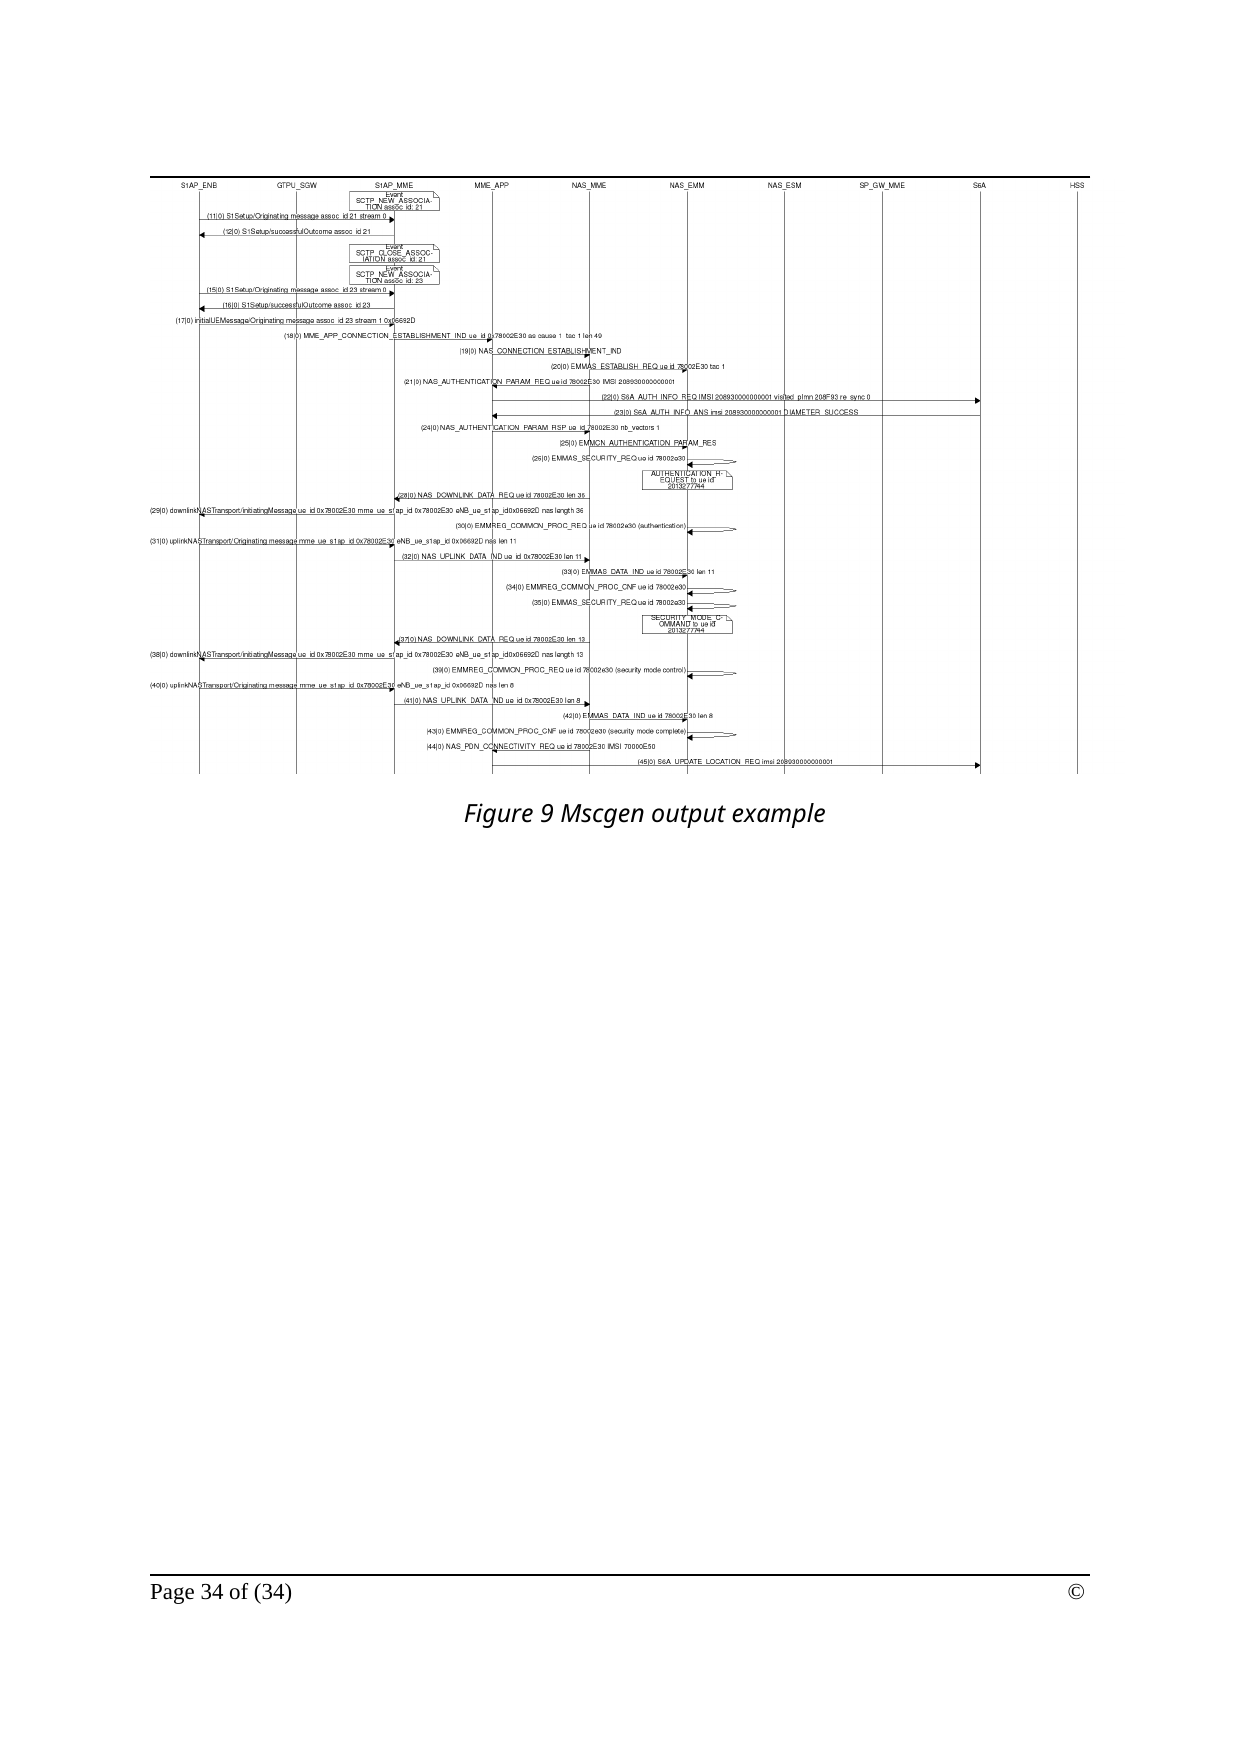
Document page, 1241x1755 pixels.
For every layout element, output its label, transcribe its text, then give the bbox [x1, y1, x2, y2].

text Figure 9 Mscgen output example [150, 796, 1090, 830]
picture [150, 179, 1125, 774]
